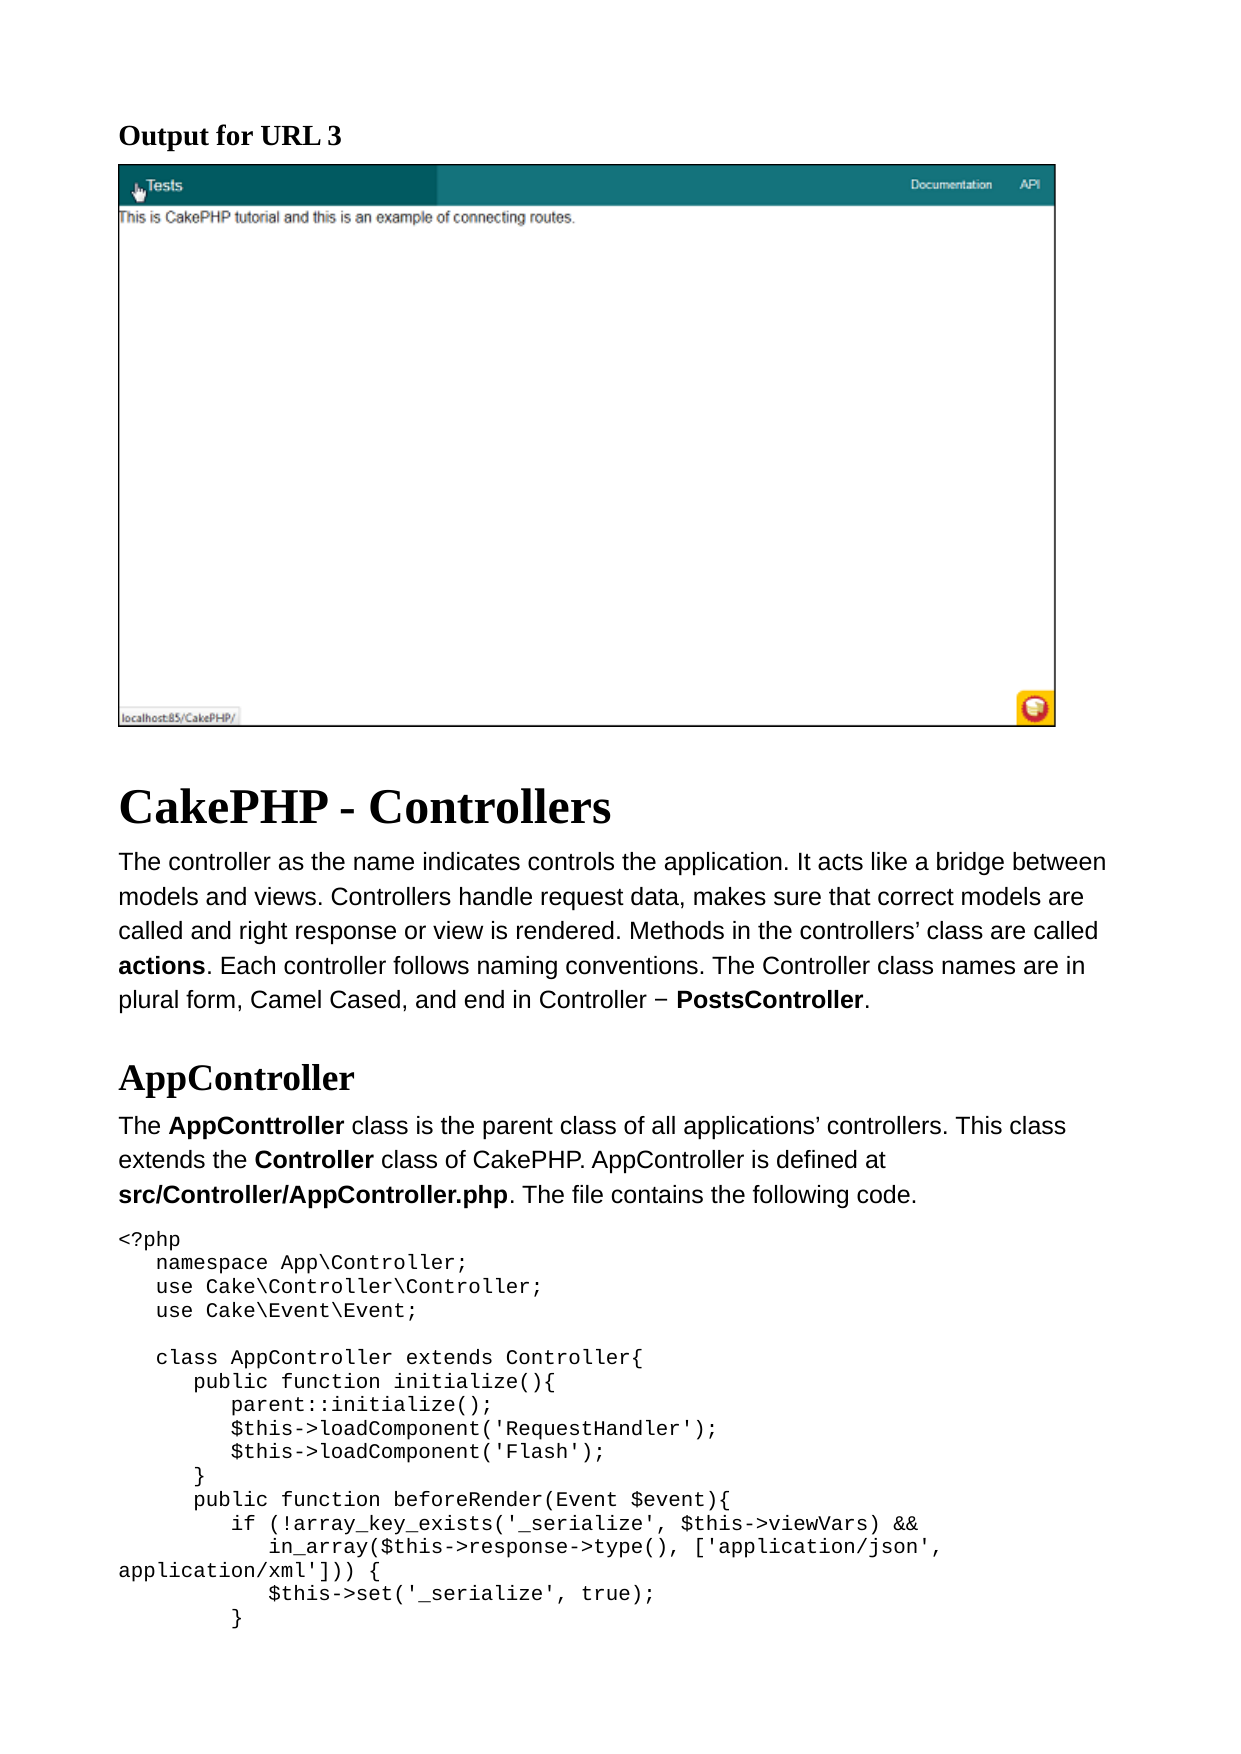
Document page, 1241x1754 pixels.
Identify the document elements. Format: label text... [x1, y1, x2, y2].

text public function initialize(){ [118, 1371, 1122, 1394]
subtitle Output for URL 3 [118, 118, 1122, 152]
text parent::initialize(); [118, 1394, 1122, 1418]
text $this->loadComponent('Flash'); [118, 1442, 1122, 1465]
text namespace App\Controller; [118, 1252, 1122, 1276]
text use Cake\Controller\Controller; [118, 1276, 1122, 1300]
text in_array($this->response->type(), ['application/json', application/xml'])) { [118, 1536, 1122, 1583]
text class AppController extends Controller{ [118, 1347, 1122, 1371]
text public function beforeRender(Event $event){ [118, 1489, 1122, 1512]
text use Cake\Event\Event; [118, 1300, 1122, 1323]
text <?php [118, 1229, 1122, 1252]
subtitle AppController [118, 1055, 1122, 1098]
text The controller as the name indicates controls the application. It acts like a bridge between models and views. Controllers handle request data, makes sure that correct models are called and right response or view is rendered. Methods in the controllers’ class are called actions. Each controller follows naming conventions. The Controller class names are in plural form, Camel Cased, and end in Controller − PostsController. [118, 847, 1122, 1014]
text } [118, 1607, 1122, 1631]
text } [118, 1465, 1122, 1489]
text $this->set('_serialize', true); [118, 1583, 1122, 1607]
subtitle CakePHP - Controllers [118, 777, 1122, 835]
text if (!array_key_exists('_serialize', $this->viewVars) && [118, 1512, 1122, 1536]
text $this->loadComponent('RequestHandler'); [118, 1418, 1122, 1442]
text The AppConttroller class is the parent class of all applications’ controllers. This class extends the Controller class of CakePHP. AppController is defined at src/Controller/AppController.php. The file contains the following code. [118, 1111, 1122, 1208]
picture [118, 164, 1056, 727]
